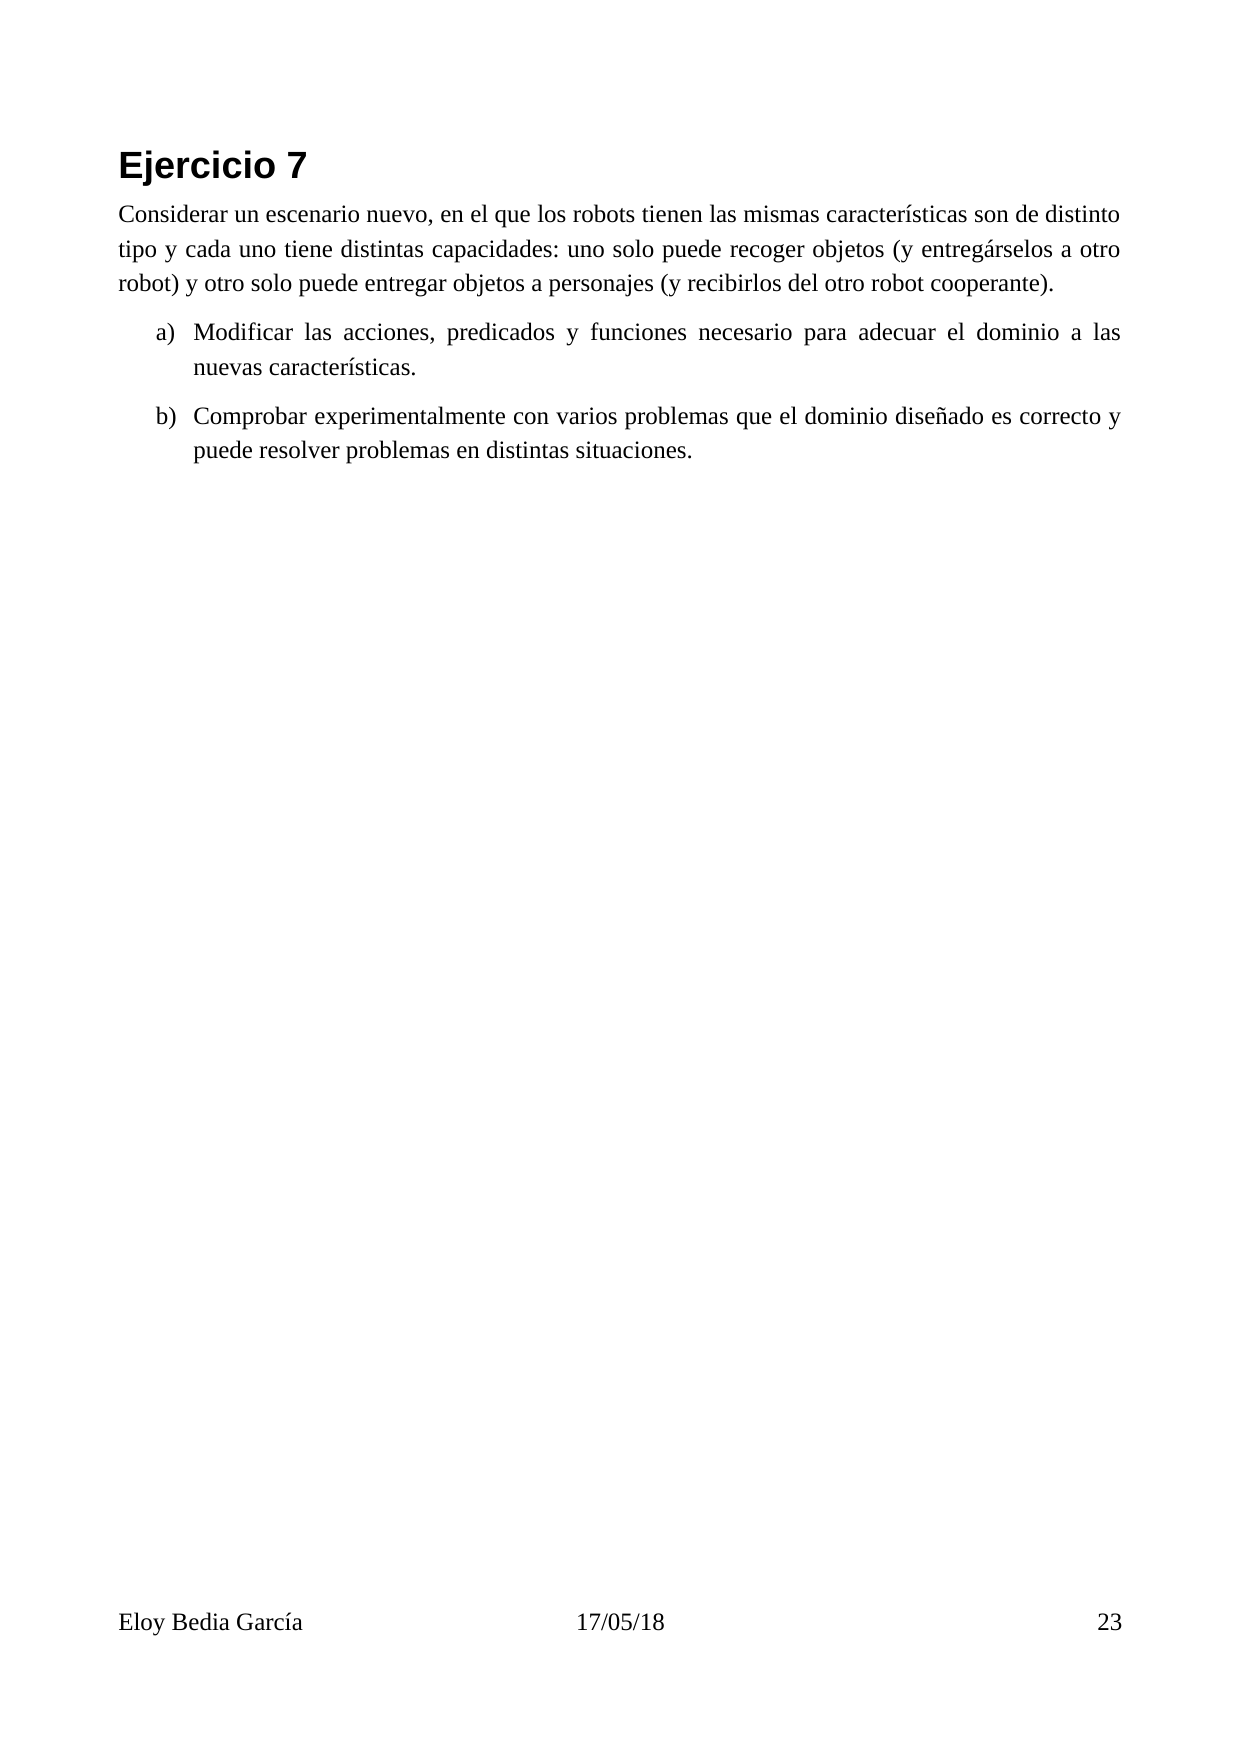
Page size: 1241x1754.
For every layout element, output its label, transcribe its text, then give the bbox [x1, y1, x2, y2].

list Comprobar experimentalmente con varios problemas que el dominio diseñado es correcto y puede resolver problemas en distintas situaciones. [156, 401, 1122, 464]
list Modificar las acciones, predicados y funciones necesario para adecuar el dominio a las nuevas características. [156, 317, 1122, 381]
subtitle Ejercicio 7 [118, 143, 1122, 187]
text Considerar un escenario nuevo, en el que los robots tienen las mismas características son de distinto tipo y cada uno tiene distintas capacidades: uno solo puede recoger objetos (y entregárselos a otro robot) y otro solo puede entregar objetos a personajes (y recibirlos del otro robot cooperante). [118, 199, 1122, 297]
